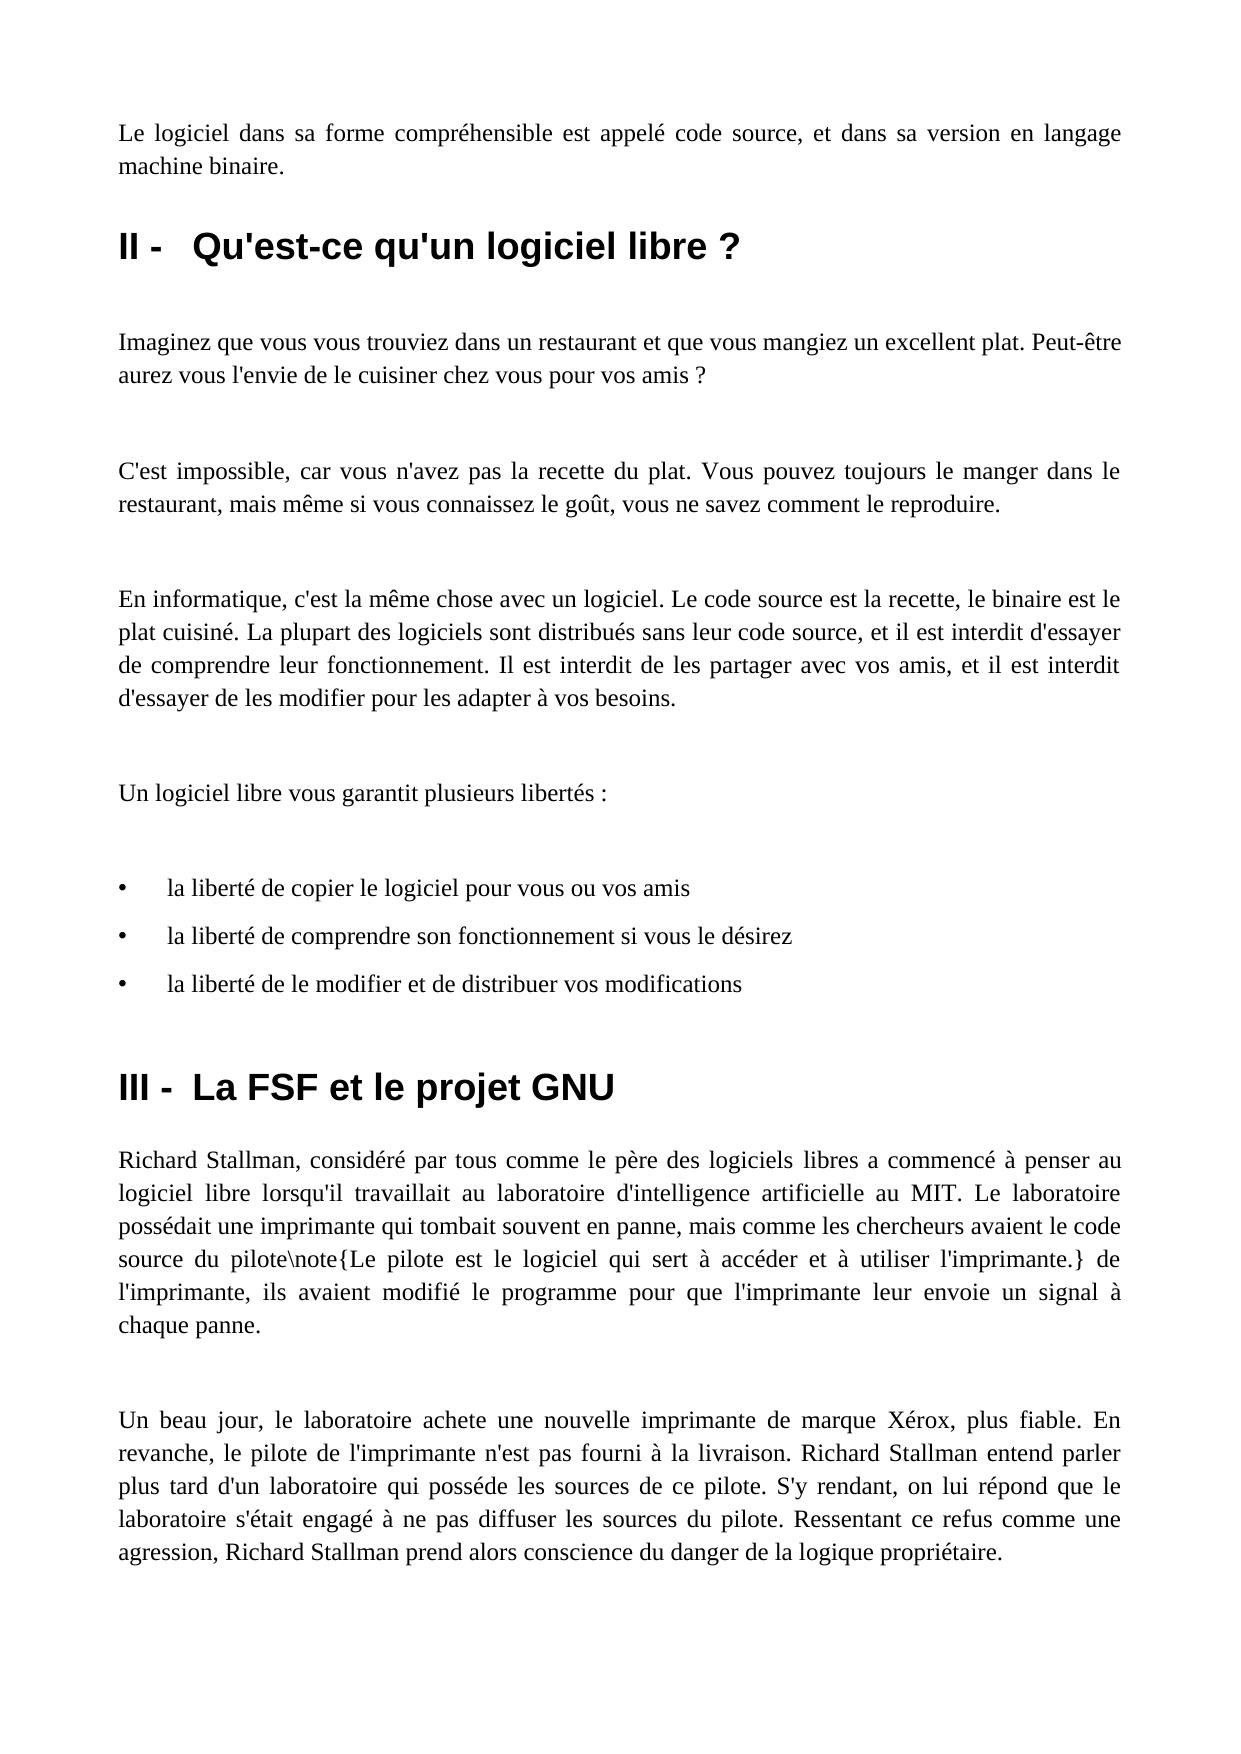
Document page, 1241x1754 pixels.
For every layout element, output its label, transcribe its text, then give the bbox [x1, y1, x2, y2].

text Un beau jour, le laboratoire achete une nouvelle imprimante de marque Xérox, plus fiable. En revanche, le pilote de l'imprimante n'est pas fourni à la livraison. Richard Stallman entend parler plus tard d'un laboratoire qui posséde les sources de ce pilote. S'y rendant, on lui répond que le laboratoire s'était engagé à ne pas diffuser les sources du pilote. Ressentant ce refus comme une agression, Richard Stallman prend alors conscience du danger de la logique propriétaire. [118, 1405, 1122, 1566]
text Un logiciel libre vous garantit plusieurs libertés : [118, 778, 1122, 807]
list la liberté de le modifier et de distribuer vos modifications [118, 969, 1122, 997]
text C'est impossible, car vous n'avez pas la recette du plat. Vous pouvez toujours le manger dans le restaurant, mais même si vous connaissez le goût, vous ne savez comment le reproduire. [118, 456, 1122, 517]
subtitle Qu'est-ce qu'un logiciel libre ? [118, 224, 1122, 267]
subtitle La FSF et le projet GNU [118, 1065, 1122, 1108]
list la liberté de copier le logiciel pour vous ou vos amis [118, 873, 1122, 902]
text Le logiciel dans sa forme compréhensible est appelé code source, et dans sa version en langage machine binaire. [118, 118, 1122, 180]
text Imaginez que vous vous trouviez dans un restaurant et que vous mangiez un excellent plat. Peut-être aurez vous l'envie de le cuisiner chez vous pour vos amis ? [118, 327, 1122, 389]
list la liberté de comprendre son fonctionnement si vous le désirez [118, 921, 1122, 950]
text Richard Stallman, considéré par tous comme le père des logiciels libres a commencé à penser au logiciel libre lorsqu'il travaillait au laboratoire d'intelligence artificielle au MIT. Le laboratoire possédait une imprimante qui tombait souvent en panne, mais comme les chercheurs avaient le code source du pilote\note{Le pilote est le logiciel qui sert à accéder et à utiliser l'imprimante.} de l'imprimante, ils avaient modifié le programme pour que l'imprimante leur envoie un signal à chaque panne. [118, 1145, 1122, 1338]
text En informatique, c'est la même chose avec un logiciel. Le code source est la recette, le binaire est le plat cuisiné. La plupart des logiciels sont distribués sans leur code source, et il est interdit d'essayer de comprendre leur fonctionnement. Il est interdit de les partager avec vos amis, et il est interdit d'essayer de les modifier pour les adapter à vos besoins. [118, 584, 1122, 712]
